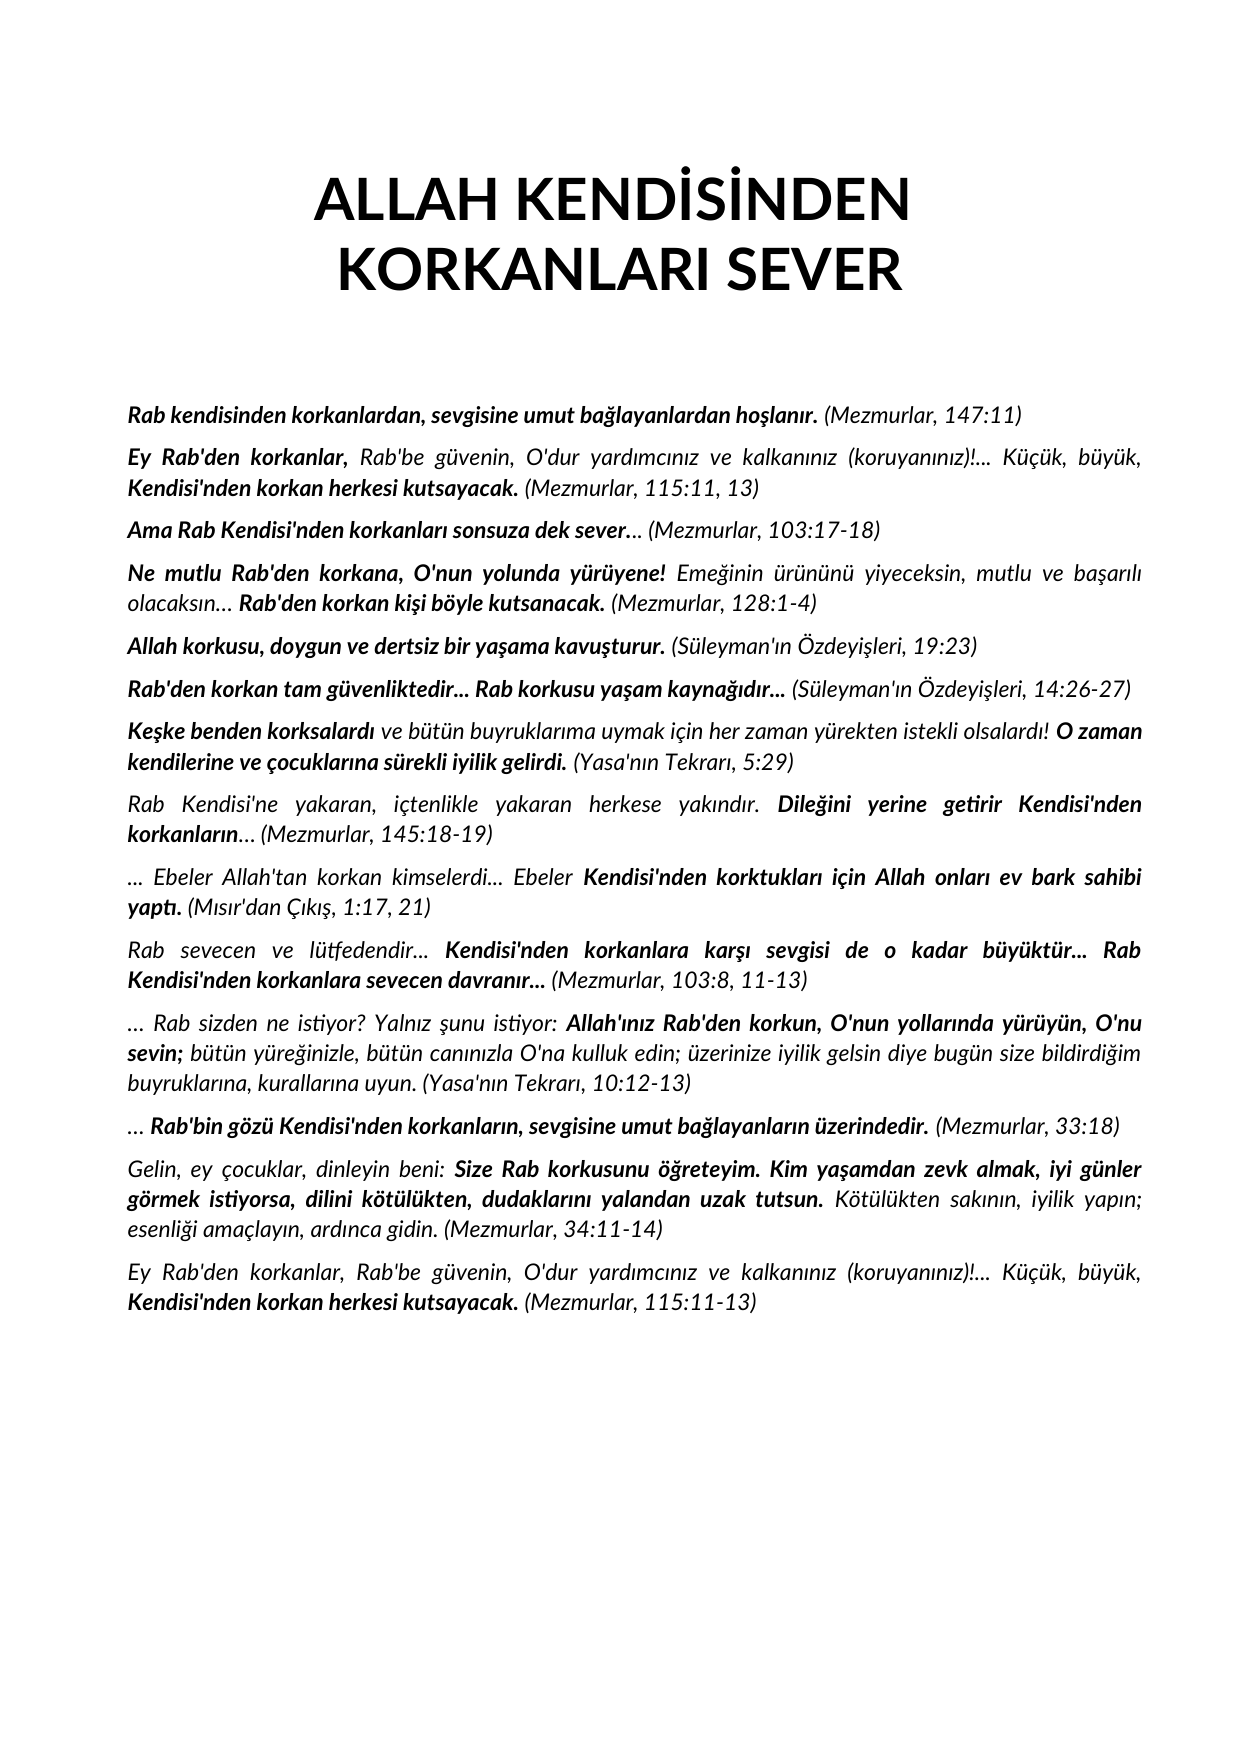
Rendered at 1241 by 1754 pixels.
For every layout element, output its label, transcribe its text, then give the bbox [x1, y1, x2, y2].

text Rab'den korkan tam güvenliktedir... Rab korkusu yaşam kaynağıdır... (Süleyman'ın Özdeyişleri, 14:26-27) [127, 674, 1143, 702]
subtitle ALLAH KENDİSİNDEN KORKANLARI SEVER [75, 162, 1165, 302]
text Ne mutlu Rab'den korkana, O'nun yolunda yürüyene! Emeğinin ürününü yiyeceksin, mutlu ve başarılı olacaksın… Rab'den korkan kişi böyle kutsanacak. (Mezmurlar, 128:1-4) [127, 559, 1143, 616]
text Allah korkusu, doygun ve dertsiz bir yaşama kavuşturur. (Süleyman'ın Özdeyişleri, 19:23) [127, 632, 1143, 659]
text … Rab sizden ne istiyor? Yalnız şunu istiyor: Allah'ınız Rab'den korkun, O'nun yollarında yürüyün, O'nu sevin; bütün yüreğinizle, bütün canınızla O'na kulluk edin; üzerinize iyilik gelsin diye bugün size bildirdiğim buyruklarına, kurallarına uyun. (Yasa'nın Tekrarı, 10:12-13) [127, 1009, 1143, 1097]
text Gelin, ey çocuklar, dinleyin beni: Size Rab korkusunu öğreteyim. Kim yaşamdan zevk almak, iyi günler görmek istiyorsa, dilini kötülükten, dudaklarını yalandan uzak tutsun. Kötülükten sakının, iyilik yapın; esenliği amaçlayın, ardınca gidin. (Mezmurlar, 34:11-14) [127, 1154, 1143, 1242]
text Rab Kendisi'ne yakaran, içtenlikle yakaran herkese yakındır. Dileğini yerine getirir Kendisi'nden korkanların… (Mezmurlar, 145:18-19) [127, 790, 1143, 848]
text … Rab'bin gözü Kendisi'nden korkanların, sevgisine umut bağlayanların üzerindedir. (Mezmurlar, 33:18) [127, 1112, 1143, 1139]
text Rab kendisinden korkanlardan, sevgisine umut bağlayanlardan hoşlanır. (Mezmurlar, 147:11) [127, 400, 1143, 428]
text Keşke benden korksalardı ve bütün buyruklarıma uymak için her zaman yürekten istekli olsalardı! O zaman kendilerine ve çocuklarına sürekli iyilik gelirdi. (Yasa'nın Tekrarı, 5:29) [127, 717, 1143, 775]
text Ama Rab Kendisi'nden korkanları sonsuza dek sever... (Mezmurlar, 103:17-18) [127, 516, 1143, 543]
text Rab sevecen ve lütfedendir... Kendisi'nden korkanlara karşı sevgisi de o kadar büyüktür... Rab Kendisi'nden korkanlara sevecen davranır... (Mezmurlar, 103:8, 11-13) [127, 936, 1143, 993]
text Ey Rab'den korkanlar, Rab'be güvenin, O'dur yardımcınız ve kalkanınız (koruyanınız)!... Küçük, büyük, Kendisi'nden korkan herkesi kutsayacak. (Mezmurlar, 115:11, 13) [127, 443, 1143, 501]
text ... Ebeler Allah'tan korkan kimselerdi... Ebeler Kendisi'nden korktukları için Allah onları ev bark sahibi yaptı. (Mısır'dan Çıkış, 1:17, 21) [127, 863, 1143, 921]
text Ey Rab'den korkanlar, Rab'be güvenin, O'dur yardımcınız ve kalkanınız (koruyanınız)!... Küçük, büyük, Kendisi'nden korkan herkesi kutsayacak. (Mezmurlar, 115:11-13) [127, 1258, 1143, 1315]
